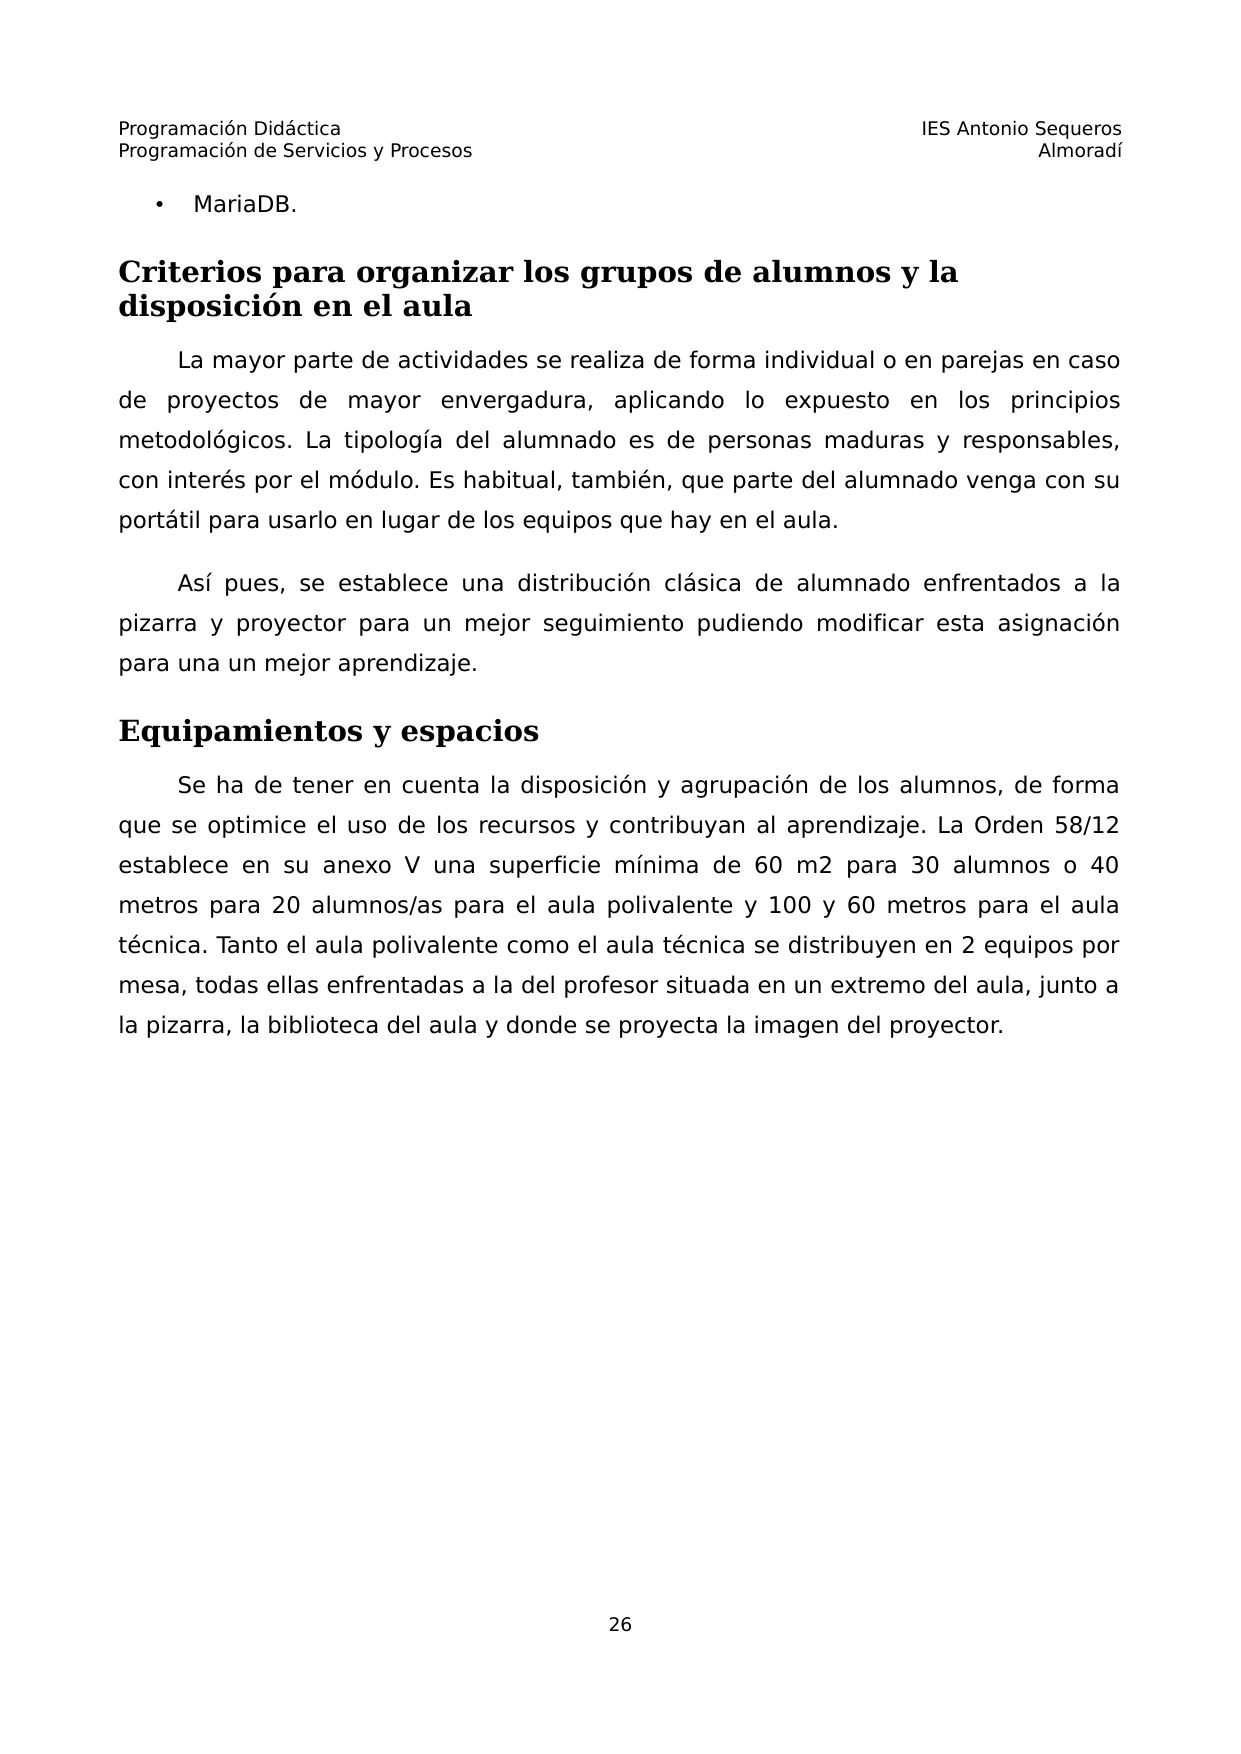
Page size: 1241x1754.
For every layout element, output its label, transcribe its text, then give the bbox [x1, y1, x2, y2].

subtitle Criterios para organizar los grupos de alumnos y la disposición en el aula [118, 255, 1122, 323]
subtitle Equipamientos y espacios [118, 714, 1122, 748]
text La mayor parte de actividades se realiza de forma individual o en parejas en caso de proyectos de mayor envergadura, aplicando lo expuesto en los principios metodológicos. La tipología del alumnado es de personas maduras y responsables, con interés por el módulo. Es habitual, también, que parte del alumnado venga con su portátil para usarlo en lugar de los equipos que hay en el aula. [118, 347, 1122, 534]
list MariaDB. [156, 191, 1122, 218]
text Así pues, se establece una distribución clásica de alumnado enfrentados a la pizarra y proyector para un mejor seguimiento pudiendo modificar esta asignación para una un mejor aprendizaje. [118, 571, 1122, 677]
text Se ha de tener en cuenta la disposición y agrupación de los alumnos, de forma que se optimice el uso de los recursos y contribuyan al aprendizaje. La Orden 58/12 establece en su anexo V una superficie mínima de 60 m2 para 30 alumnos o 40 metros para 20 alumnos/as para el aula polivalente y 100 y 60 metros para el aula técnica. Tanto el aula polivalente como el aula técnica se distribuyen en 2 equipos por mesa, todas ellas enfrentadas a la del profesor situada en un extremo del aula, junto a la pizarra, la biblioteca del aula y donde se proyecta la imagen del proyector. [118, 772, 1122, 1038]
